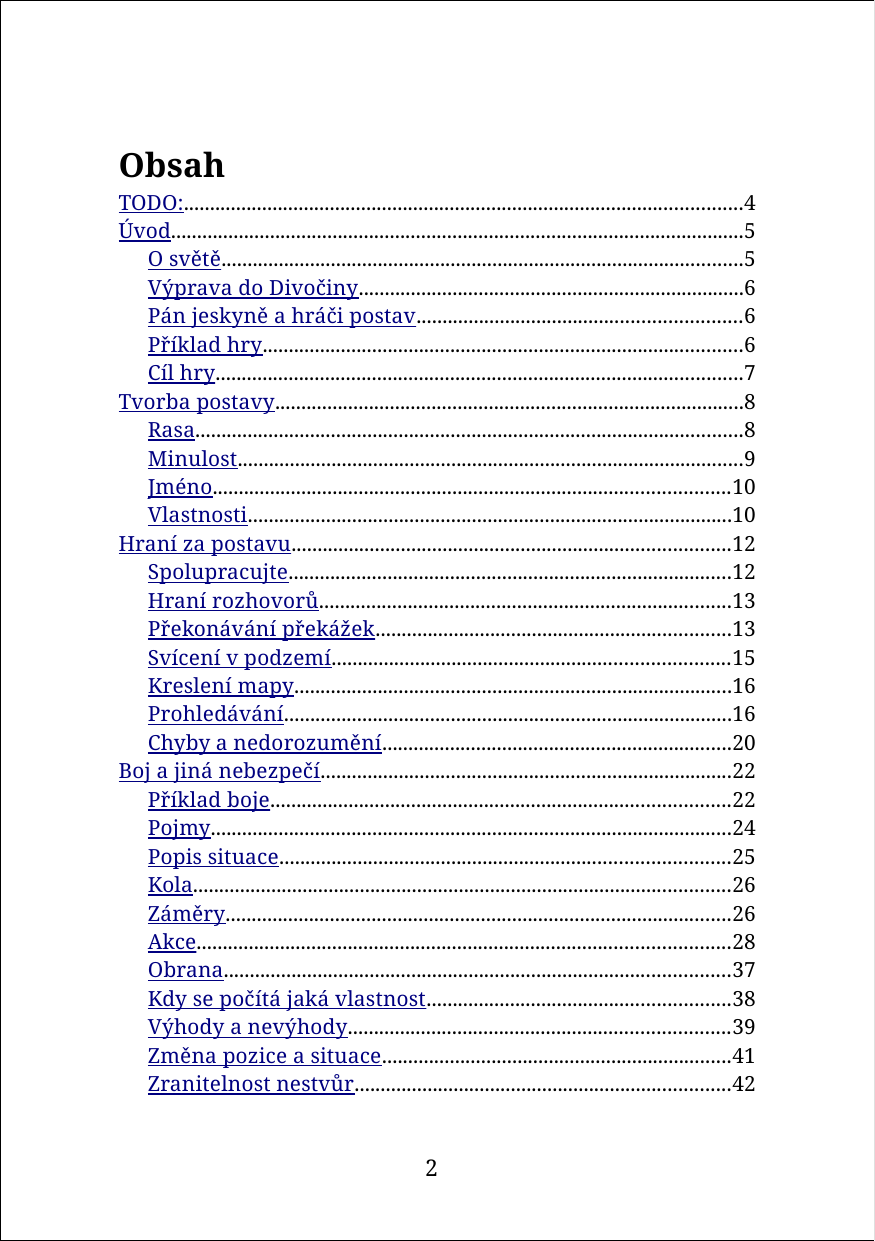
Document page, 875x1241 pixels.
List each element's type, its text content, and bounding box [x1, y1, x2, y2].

text Kola 26 [148, 870, 756, 899]
text Pojmy 24 [148, 813, 756, 842]
text Cíl hry 7 [148, 358, 756, 387]
subtitle Obsah [118, 142, 756, 188]
text Kreslení mapy 16 [148, 671, 756, 699]
text Tvorba postavy 8 [118, 387, 756, 415]
text Spolupracujte 12 [148, 557, 756, 586]
text Jméno 10 [148, 472, 756, 501]
text Minulost 9 [148, 444, 756, 472]
text Hraní za postavu 12 [118, 529, 756, 557]
text O světě 5 [148, 244, 756, 273]
text Záměry 26 [148, 899, 756, 927]
text Změna pozice a situace 41 [148, 1041, 756, 1069]
text Pán jeskyně a hráči postav 6 [148, 301, 756, 330]
text Boj a jiná nebezpečí 22 [118, 756, 756, 785]
text Svícení v podzemí 15 [148, 643, 756, 671]
text Kdy se počítá jaká vlastnost 38 [148, 984, 756, 1012]
text Akce 28 [148, 927, 756, 956]
text Překonávání překážek 13 [148, 614, 756, 643]
text Vlastnosti 10 [148, 501, 756, 529]
text Úvod 5 [118, 216, 756, 244]
text Příklad hry 6 [148, 330, 756, 358]
text TODO: 4 [118, 188, 756, 216]
text Výhody a nevýhody 39 [148, 1012, 756, 1041]
text Obrana 37 [148, 956, 756, 984]
text Příklad boje 22 [148, 785, 756, 813]
text Hraní rozhovorů 13 [148, 586, 756, 614]
text Rasa 8 [148, 415, 756, 444]
text Prohledávání 16 [148, 699, 756, 728]
text Chyby a nedorozumění 20 [148, 728, 756, 756]
text Popis situace 25 [148, 842, 756, 870]
text Výprava do Divočiny 6 [148, 273, 756, 301]
text Zranitelnost nestvůr 42 [148, 1069, 756, 1098]
